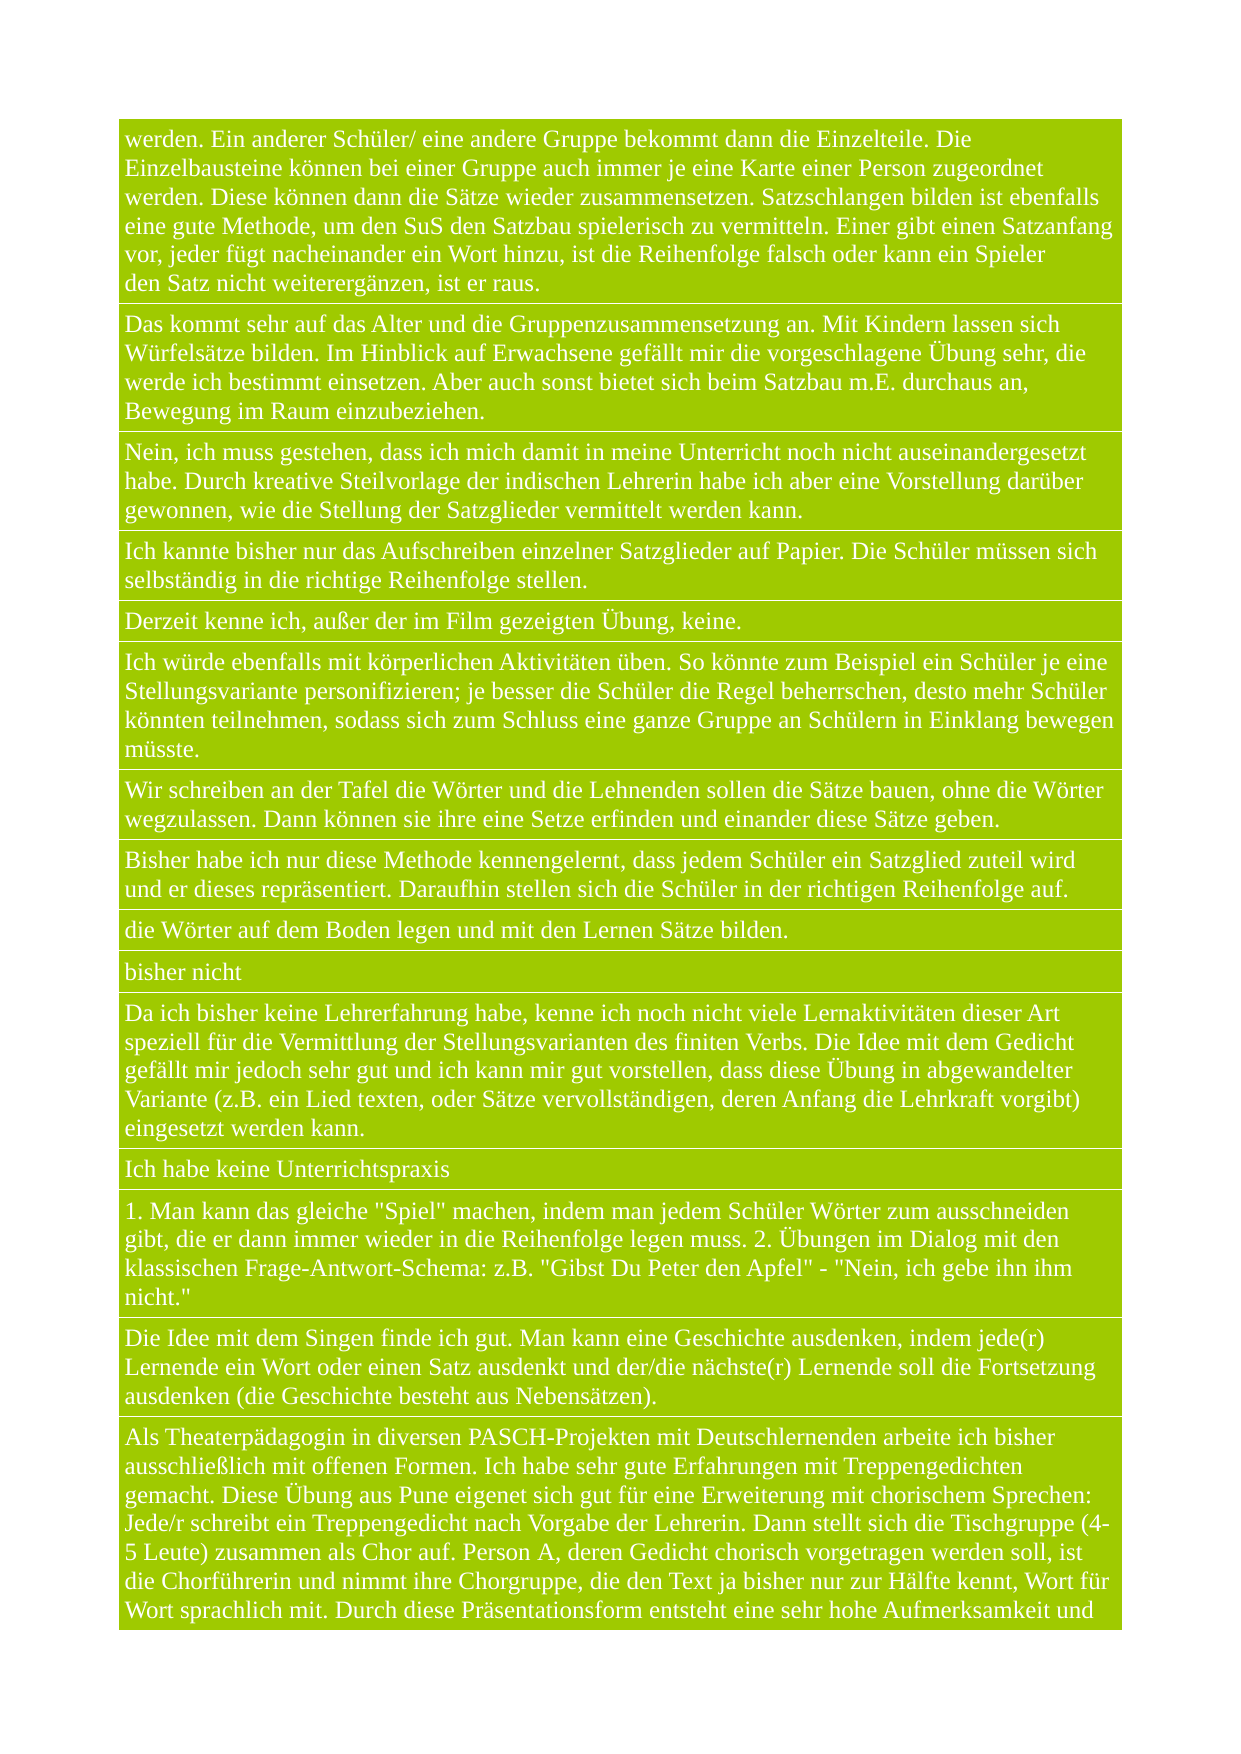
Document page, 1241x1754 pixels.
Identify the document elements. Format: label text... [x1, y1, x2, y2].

table_cell Das kommt sehr auf das Alter und die Gruppenzusammensetzung an. Mit Kindern lassen sich Würfelsätze bilden. Im Hinblick auf Erwachsene gefällt mir die vorgeschlagene Übung sehr, die werde ich bestimmt einsetzen. Aber auch sonst bietet sich beim Satzbau m.E. durchaus an, Bewegung im Raum einzubeziehen. [119, 304, 1122, 431]
table_cell bisher nicht [119, 951, 1122, 992]
table_cell Ich würde ebenfalls mit körperlichen Aktivitäten üben. So könnte zum Beispiel ein Schüler je eine Stellungsvariante personifizieren; je besser die Schüler die Regel beherrschen, desto mehr Schüler könnten teilnehmen, sodass sich zum Schluss eine ganze Gruppe an Schülern in Einklang bewegen müsste. [119, 642, 1122, 769]
table_cell 1. Man kann das gleiche "Spiel" machen, indem man jedem Schüler Wörter zum ausschneiden gibt, die er dann immer wieder in die Reihenfolge legen muss. 2. Übungen im Dialog mit den klassischen Frage-Antwort-Schema: z.B. "Gibst Du Peter den Apfel" - "Nein, ich gebe ihn ihm nicht." [119, 1190, 1122, 1317]
table_cell die Wörter auf dem Boden legen und mit den Lernen Sätze bilden. [119, 910, 1122, 950]
table_cell Ich kannte bisher nur das Aufschreiben einzelner Satzglieder auf Papier. Die Schüler müssen sich selbständig in die richtige Reihenfolge stellen. [119, 531, 1122, 600]
table_cell Die Idee mit dem Singen finde ich gut. Man kann eine Geschichte ausdenken, indem jede(r) Lernende ein Wort oder einen Satz ausdenkt und der/die nächste(r) Lernende soll die Fortsetzung ausdenken (die Geschichte besteht aus Nebensätzen). [119, 1318, 1122, 1416]
table_cell Da ich bisher keine Lehrerfahrung habe, kenne ich noch nicht viele Lernaktivitäten dieser Art speziell für die Vermittlung der Stellungsvarianten des finiten Verbs. Die Idee mit dem Gedicht gefällt mir jedoch sehr gut und ich kann mir gut vorstellen, dass diese Übung in abgewandelter Variante (z.B. ein Lied texten, oder Sätze vervollständigen, deren Anfang die Lehrkraft vorgibt) eingesetzt werden kann. [119, 993, 1122, 1148]
table_cell Bisher habe ich nur diese Methode kennengelernt, dass jedem Schüler ein Satzglied zuteil wird und er dieses repräsentiert. Daraufhin stellen sich die Schüler in der richtigen Reihenfolge auf. [119, 840, 1122, 909]
table_cell werden. Ein anderer Schüler/ eine andere Gruppe bekommt dann die Einzelteile. Die Einzelbausteine können bei einer Gruppe auch immer je eine Karte einer Person zugeordnet werden. Diese können dann die Sätze wieder zusammensetzen. Satzschlangen bilden ist ebenfalls eine gute Methode, um den SuS den Satzbau spielerisch zu vermitteln. Einer gibt einen Satzanfang vor, jeder fügt nacheinander ein Wort hinzu, ist die Reihenfolge falsch oder kann ein Spieler den Satz nicht weiterergänzen, ist er raus. [119, 119, 1122, 303]
table_cell Ich habe keine Unterrichtspraxis [119, 1149, 1122, 1189]
table_cell Derzeit kenne ich, außer der im Film gezeigten Übung, keine. [119, 601, 1122, 641]
table_cell Nein, ich muss gestehen, dass ich mich damit in meine Unterricht noch nicht auseinandergesetzt habe. Durch kreative Steilvorlage der indischen Lehrerin habe ich aber eine Vorstellung darüber gewonnen, wie die Stellung der Satzglieder vermittelt werden kann. [119, 432, 1122, 530]
table_cell Als Theaterpädagogin in diversen PASCH-Projekten mit Deutschlernenden arbeite ich bisher ausschließlich mit offenen Formen. Ich habe sehr gute Erfahrungen mit Treppengedichten gemacht. Diese Übung aus Pune eigenet sich gut für eine Erweiterung mit chorischem Sprechen: Jede/r schreibt ein Treppengedicht nach Vorgabe der Lehrerin. Dann stellt sich die Tischgruppe (4-5 Leute) zusammen als Chor auf. Person A, deren Gedicht chorisch vorgetragen werden soll, ist die Chorführerin und nimmt ihre Chorgruppe, die den Text ja bisher nur zur Hälfte kennt, Wort für Wort sprachlich mit. Durch diese Präsentationsform entsteht eine sehr hohe Aufmerksamkeit und [119, 1417, 1122, 1630]
table_cell Wir schreiben an der Tafel die Wörter und die Lehnenden sollen die Sätze bauen, ohne die Wörter wegzulassen. Dann können sie ihre eine Setze erfinden und einander diese Sätze geben. [119, 770, 1122, 839]
